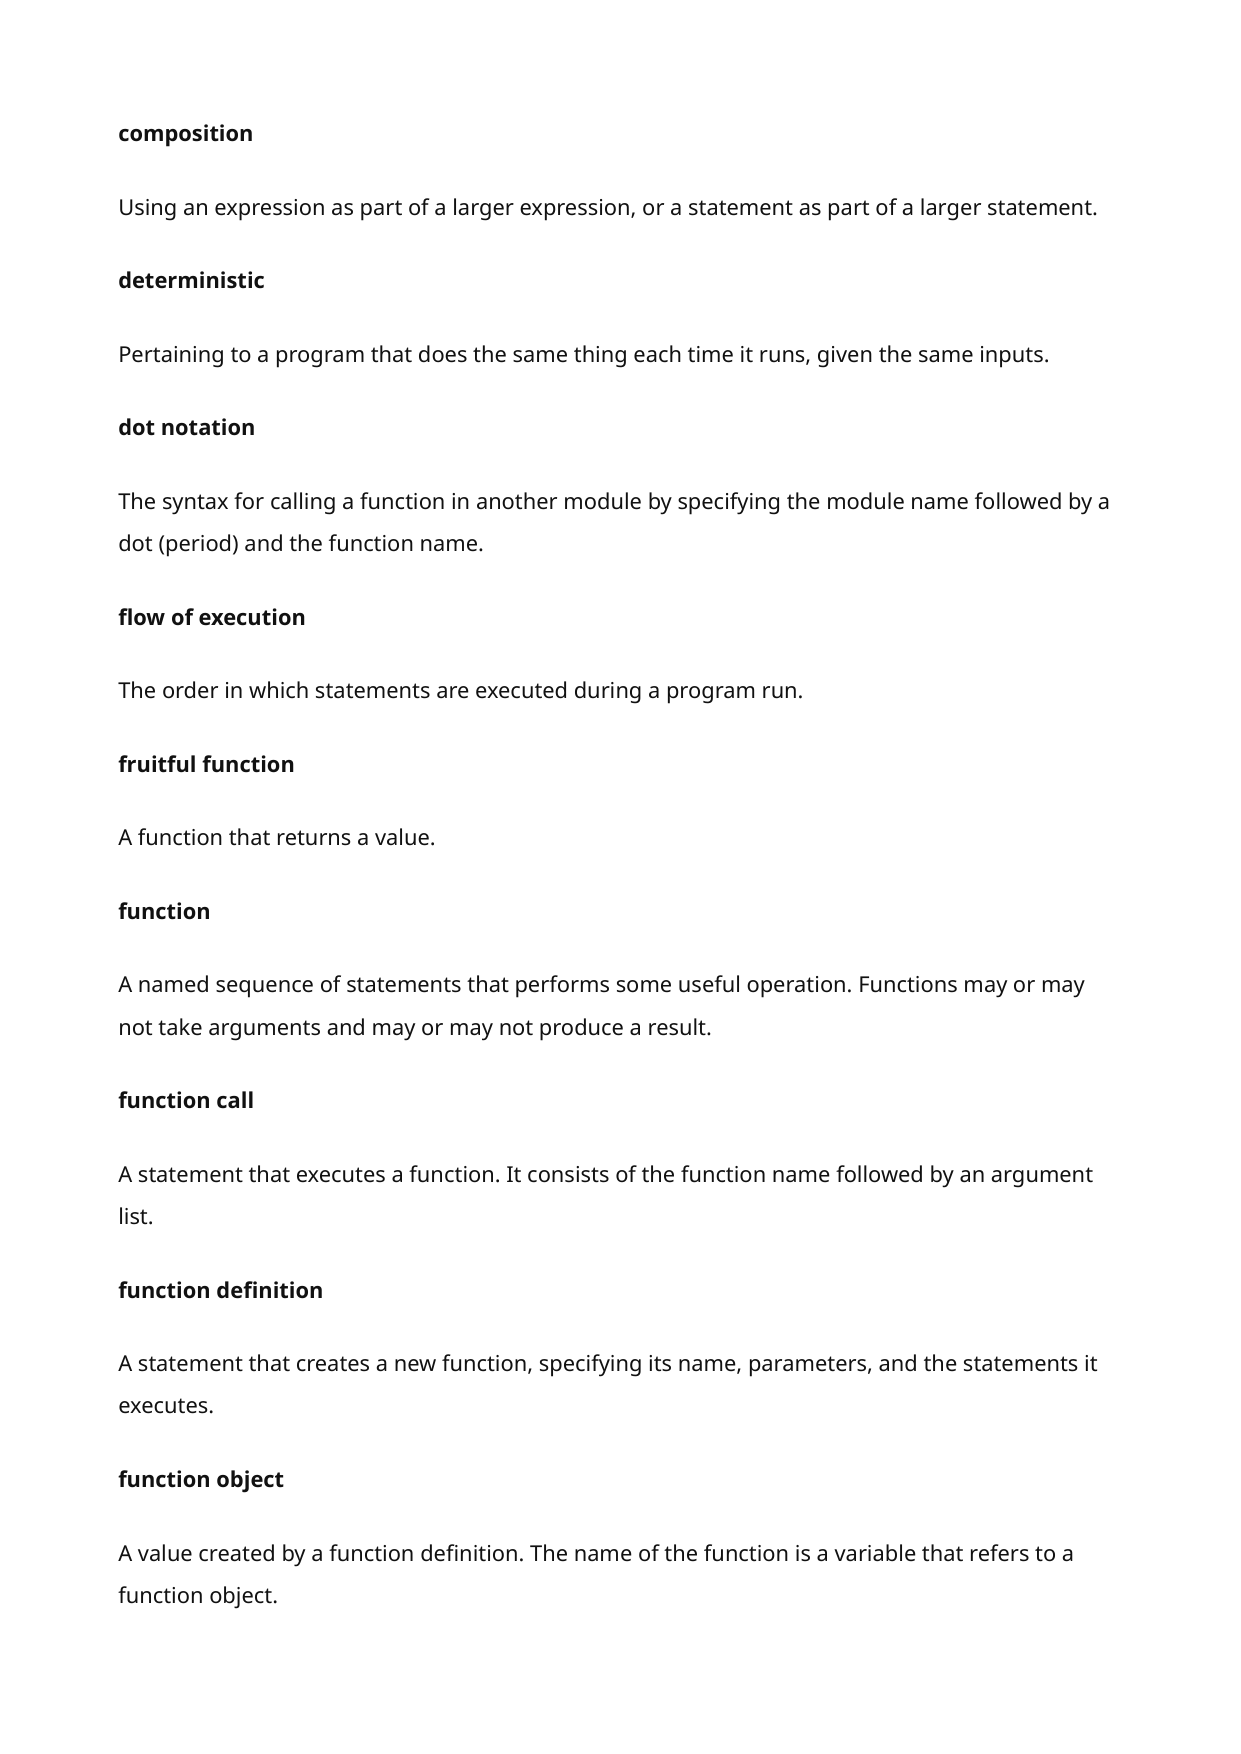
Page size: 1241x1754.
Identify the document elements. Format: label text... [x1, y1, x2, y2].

list The order in which statements are executed during a program run. [118, 675, 1122, 705]
list A function that returns a value. [118, 822, 1122, 852]
list A statement that creates a new function, specifying its name, parameters, and the statements it executes. [118, 1348, 1122, 1420]
subtitle deterministic [118, 265, 1122, 295]
list Pertaining to a program that does the same thing each time it runs, given the same inputs. [118, 339, 1122, 368]
list Using an expression as part of a larger expression, or a statement as part of a larger statement. [118, 192, 1122, 221]
subtitle fruitful function [118, 749, 1122, 778]
subtitle flow of execution [118, 602, 1122, 631]
subtitle function object [118, 1464, 1122, 1494]
subtitle function definition [118, 1274, 1122, 1304]
subtitle dot notation [118, 412, 1122, 442]
list A value created by a function definition. The name of the function is a variable that refers to a function object. [118, 1537, 1122, 1609]
list A statement that executes a function. It consists of the function name followed by an argument list. [118, 1159, 1122, 1231]
list The syntax for calling a function in another module by specifying the module name followed by a dot (period) and the function name. [118, 486, 1122, 558]
list A named sequence of statements that performs some useful operation. Functions may or may not take arguments and may or may not produce a result. [118, 969, 1122, 1041]
subtitle function [118, 896, 1122, 926]
subtitle function call [118, 1085, 1122, 1115]
subtitle composition [118, 118, 1122, 148]
